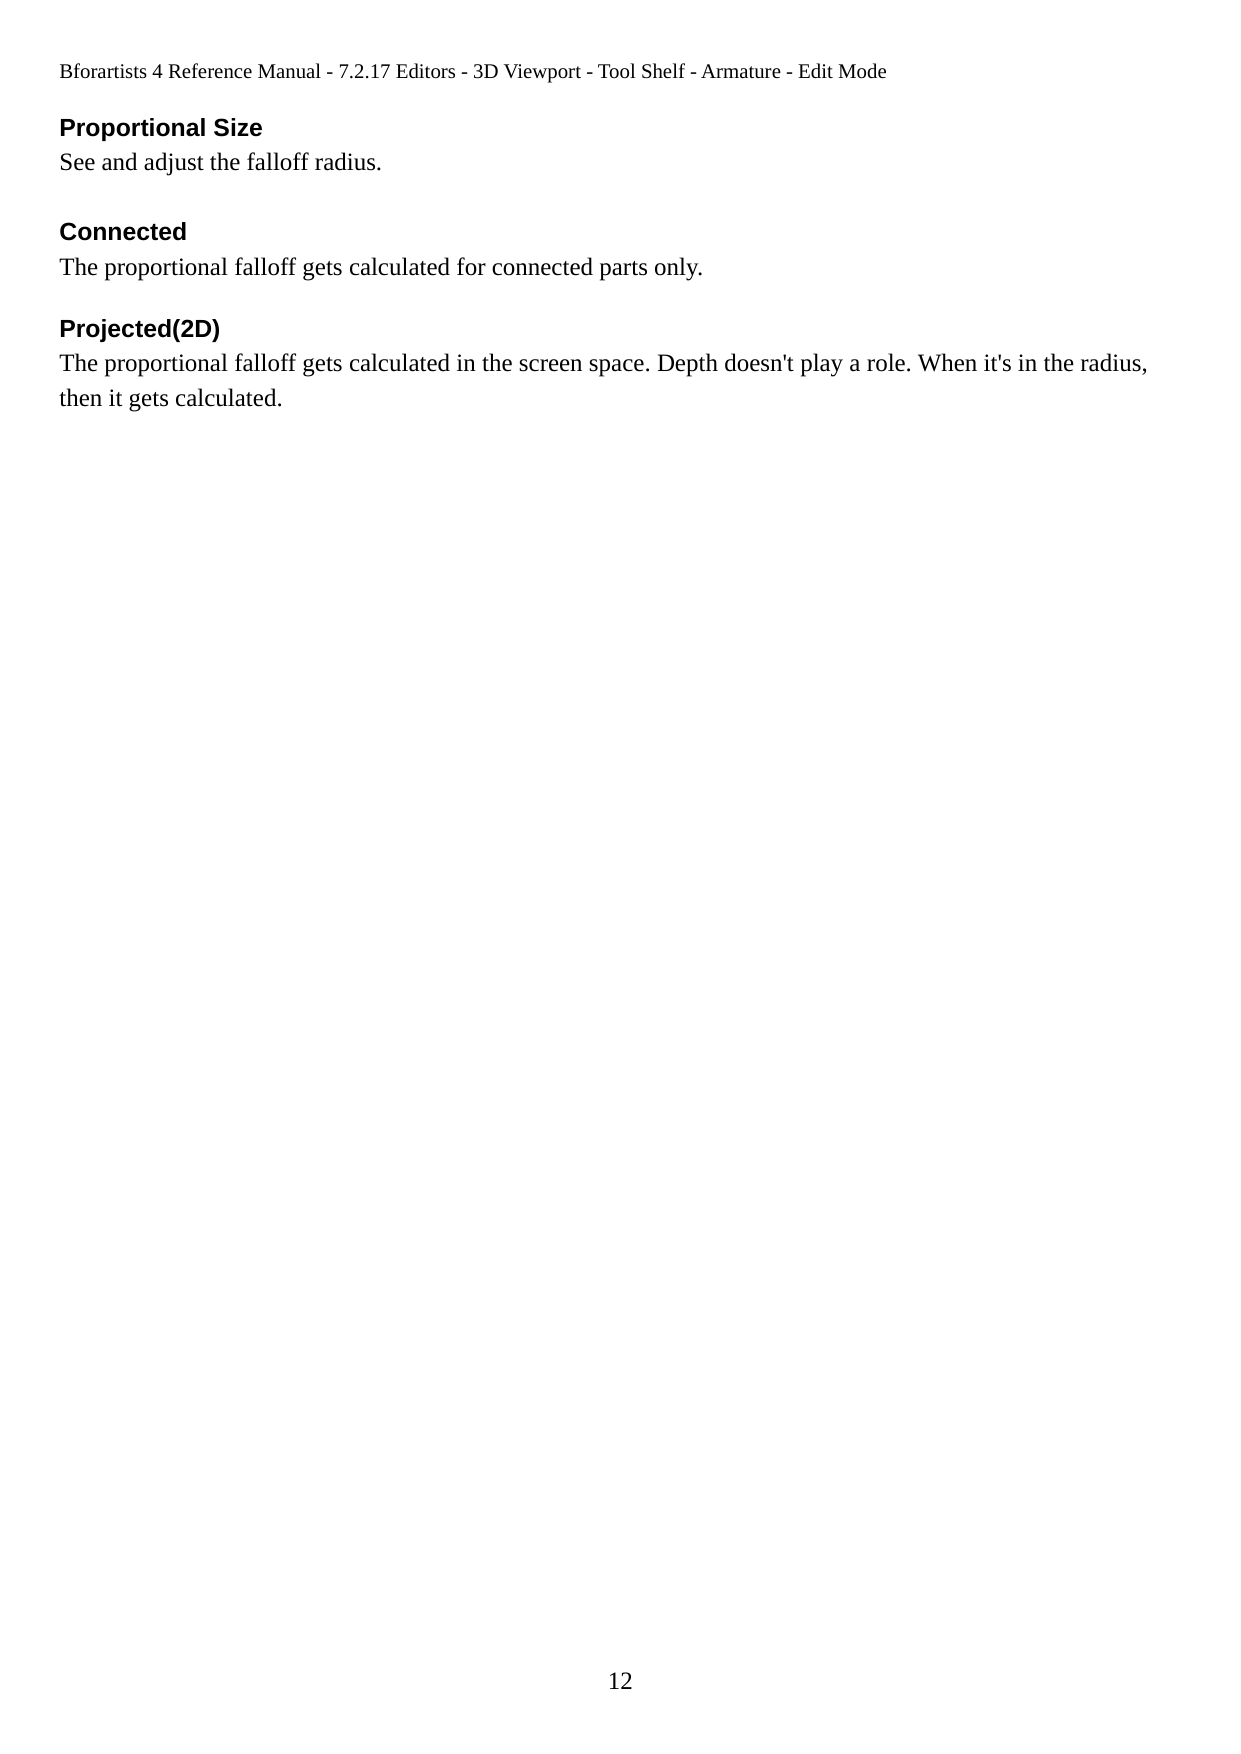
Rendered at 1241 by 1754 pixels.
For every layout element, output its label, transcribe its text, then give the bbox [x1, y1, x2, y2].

text The proportional falloff gets calculated in the screen space. Depth doesn't play a role. When it's in the radius, then it gets calculated. [59, 348, 1181, 412]
text The proportional falloff gets calculated for connected parts only. [59, 252, 1181, 281]
subtitle Projected(2D) [59, 314, 1181, 342]
text See and adjust the falloff radius. [59, 147, 1181, 176]
subtitle Connected [59, 217, 1181, 246]
subtitle Proportional Size [59, 113, 1181, 141]
